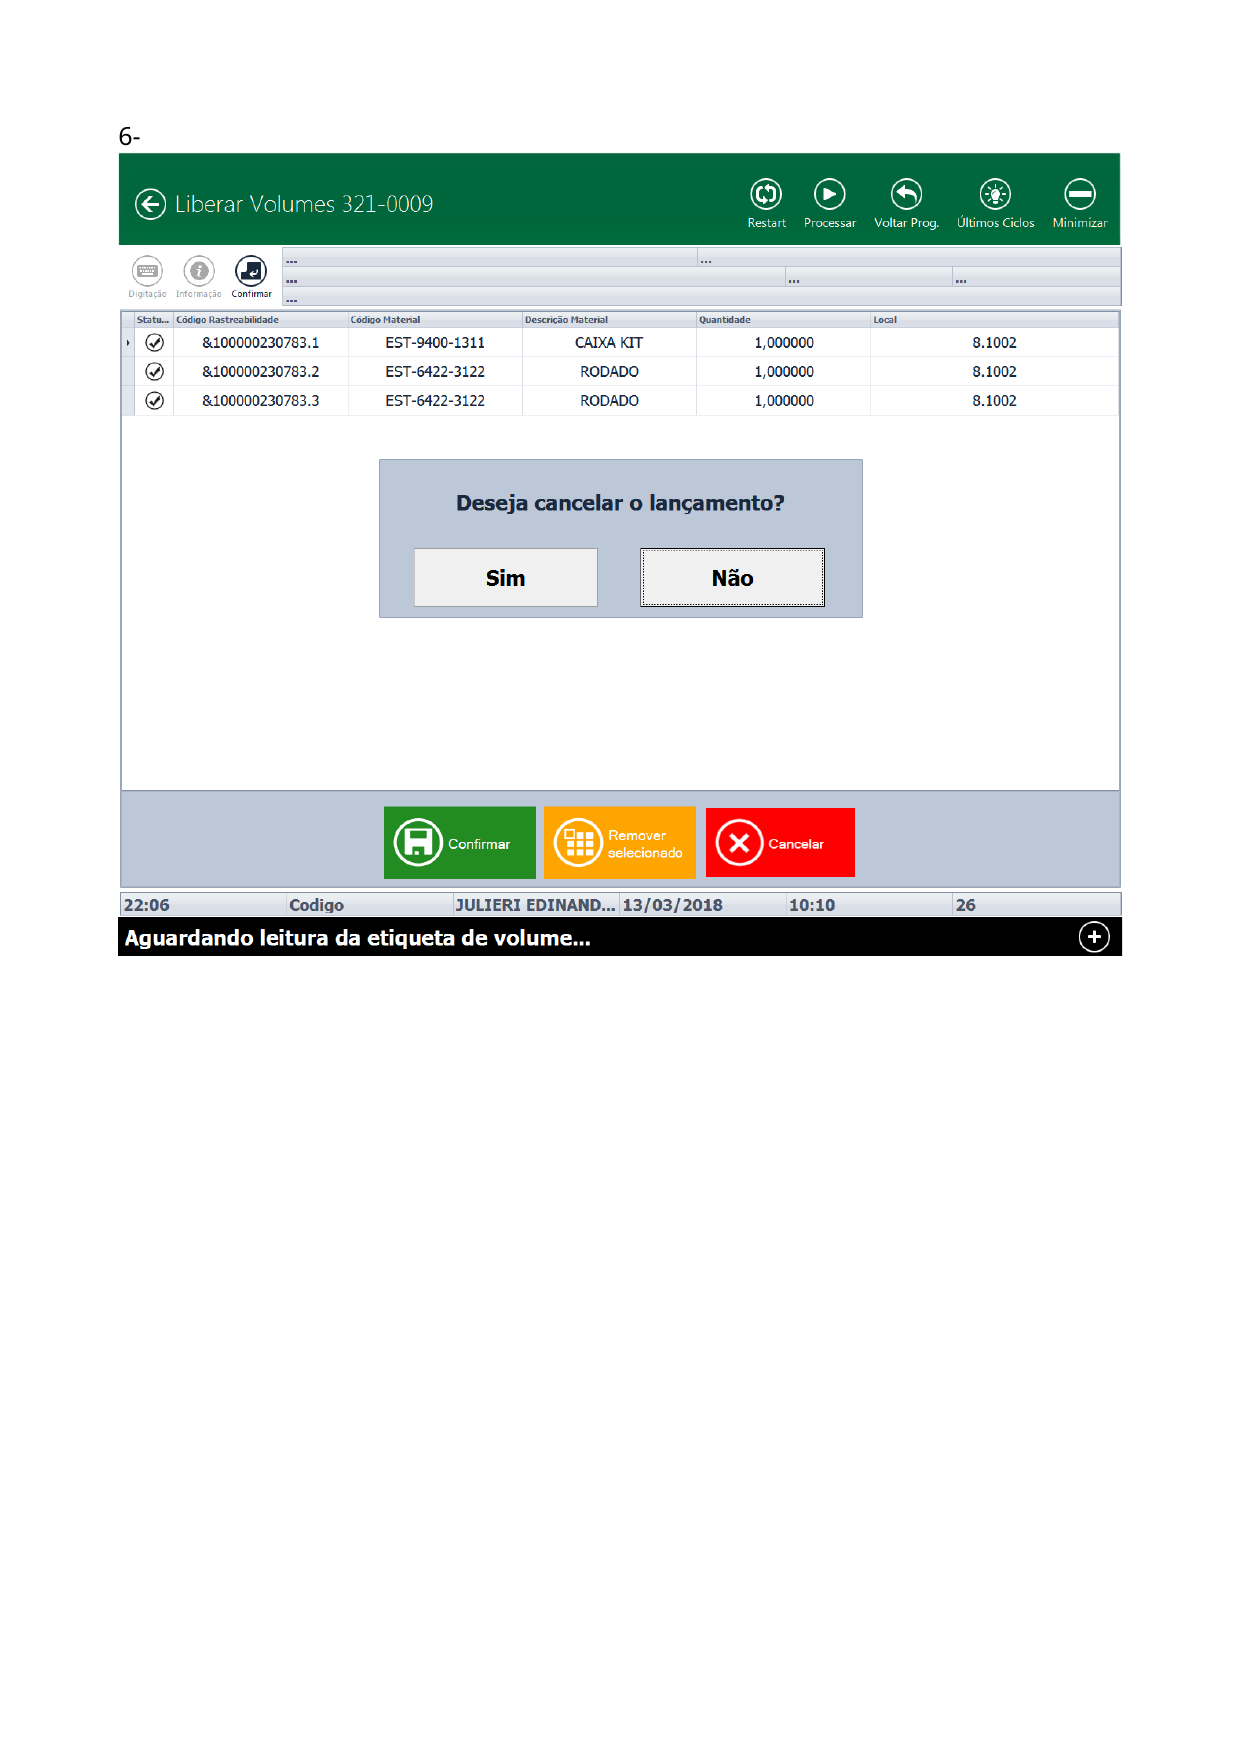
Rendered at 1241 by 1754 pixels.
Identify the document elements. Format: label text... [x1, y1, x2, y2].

picture [118, 152, 1123, 956]
text 6- [118, 118, 1122, 152]
